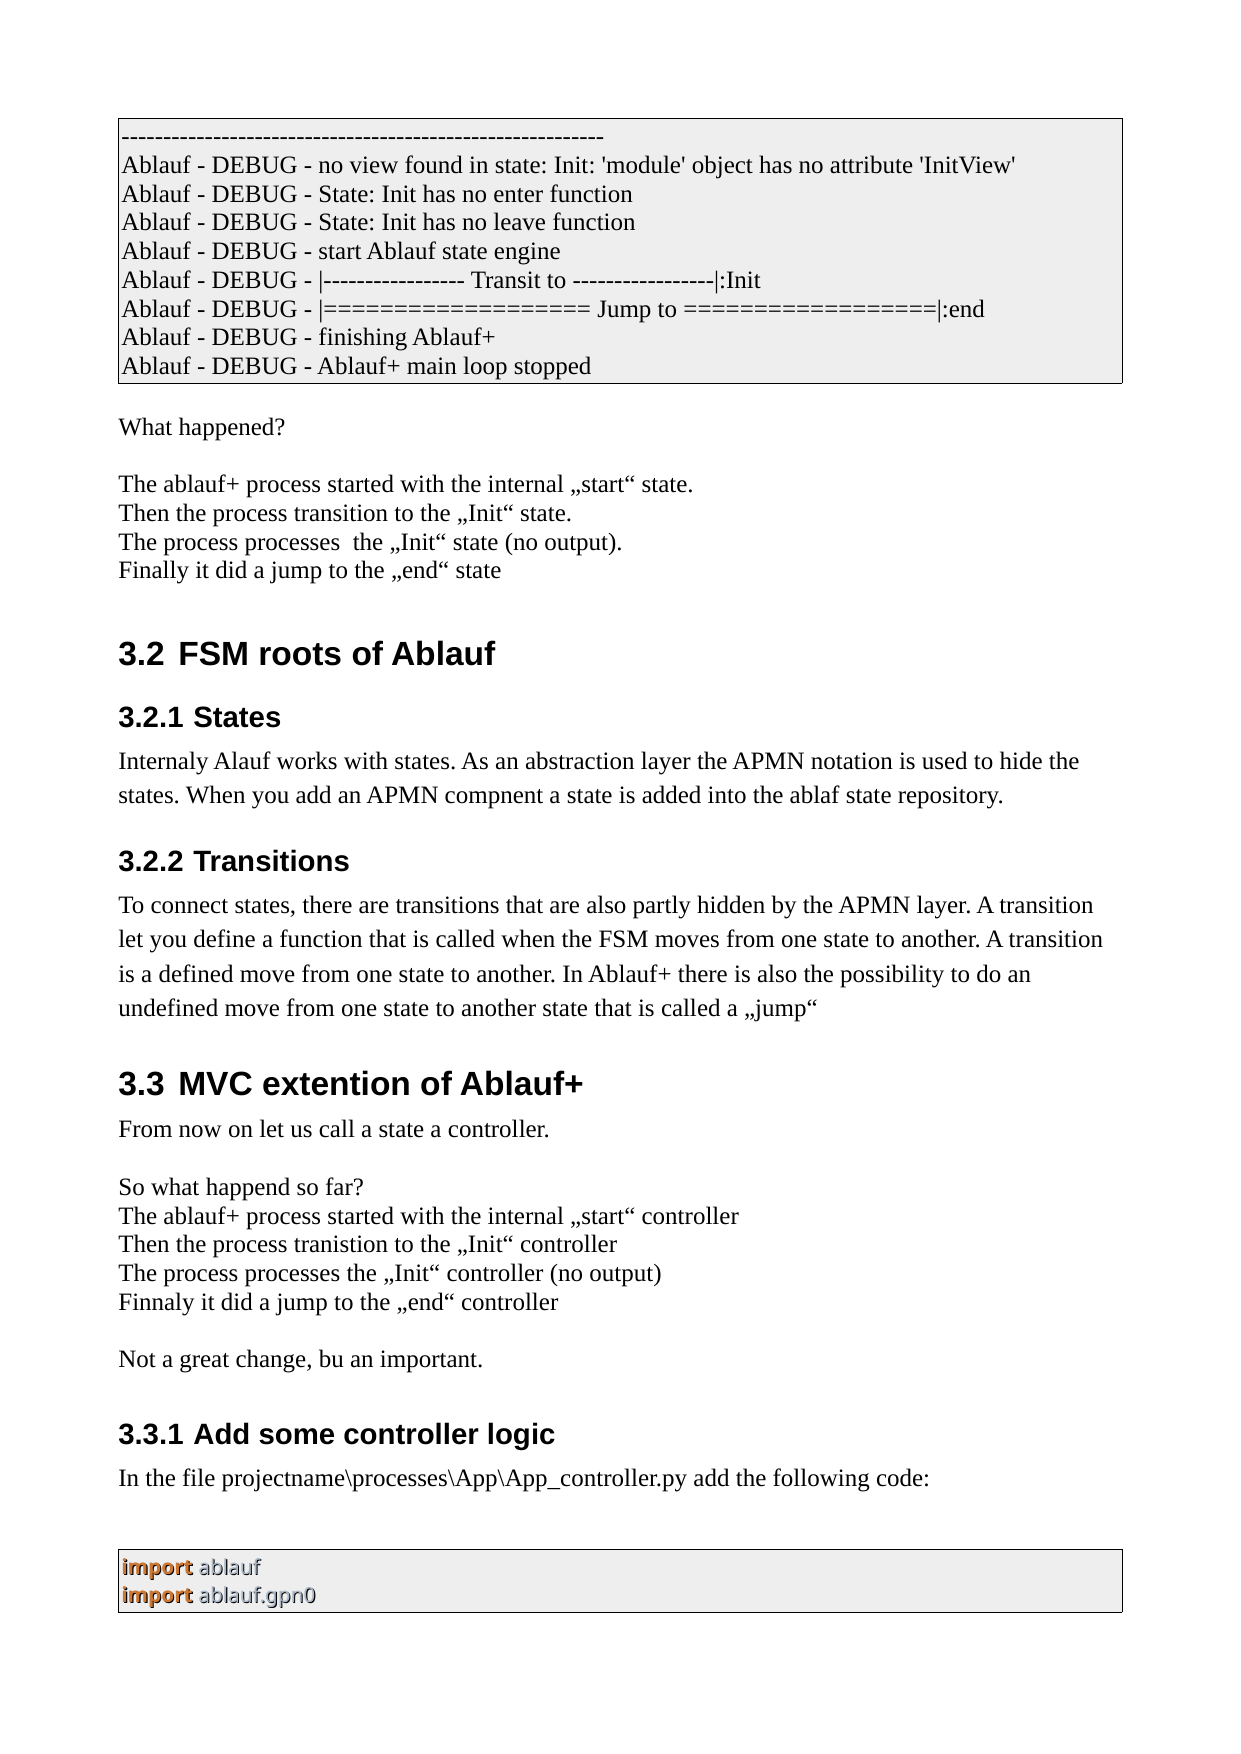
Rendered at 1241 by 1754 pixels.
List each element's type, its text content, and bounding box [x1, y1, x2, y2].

text Internaly Alauf works with states. As an abstraction layer the APMN notation is used to hide the states. When you add an APMN compnent a state is added into the ablaf state repository. [118, 746, 1122, 809]
text In the file projectname\processes\App\App_controller.py add the following code: [118, 1463, 1122, 1492]
text Ablauf - DEBUG - start Ablauf state engine [119, 233, 1122, 262]
text To connect states, there are transitions that are also partly hidden by the APMN layer. A transition let you define a function that is called when the FSM moves from one state to another. A transition is a defined move from one state to another. In Ablauf+ there is also the possibility to do an undefined move from one state to another state that is called a „jump“ [118, 890, 1122, 1022]
text Then the process transition to the „Init“ state. [118, 498, 1122, 527]
subtitle FSM roots of Ablauf [118, 634, 1122, 672]
text Finally it did a jump to the „end“ state [118, 555, 1122, 584]
text Ablauf - DEBUG - Ablauf+ main loop stopped [119, 348, 1122, 383]
text import ablauf [119, 1550, 1122, 1578]
text The ablauf+ process started with the internal „start“ state. [118, 469, 1122, 498]
text The process processes the „Init“ controller (no output) [118, 1258, 1122, 1287]
subtitle Add some controller logic [118, 1417, 1122, 1450]
text import ablauf.gpn0 [119, 1578, 1122, 1612]
subtitle Transitions [118, 844, 1122, 878]
text Ablauf - DEBUG - State: Init has no leave function [119, 204, 1122, 233]
text Ablauf - DEBUG - finishing Ablauf+ [119, 319, 1122, 348]
subtitle MVC extention of Ablauf+ [118, 1063, 1122, 1102]
text Ablauf - DEBUG - no view found in state: Init: 'module' object has no attribute 'InitView' [119, 147, 1122, 176]
text The process processes the „Init“ state (no output). [118, 527, 1122, 555]
text So what happend so far? [118, 1172, 1122, 1201]
text Not a great change, bu an important. [118, 1344, 1122, 1373]
text What happened? [118, 412, 1122, 440]
text Ablauf - DEBUG - |=================== Jump to ==================|:end [119, 291, 1122, 319]
text Ablauf - DEBUG - State: Init has no enter function [119, 176, 1122, 204]
subtitle States [118, 699, 1122, 733]
text Then the process tranistion to the „Init“ controller [118, 1229, 1122, 1258]
text [119, 119, 1122, 147]
text Ablauf - DEBUG - |----------------- Transit to -----------------|:Init [119, 262, 1122, 291]
text The ablauf+ process started with the internal „start“ controller [118, 1201, 1122, 1229]
text Finnaly it did a jump to the „end“ controller [118, 1287, 1122, 1316]
text From now on let us call a state a controller. [118, 1114, 1122, 1143]
